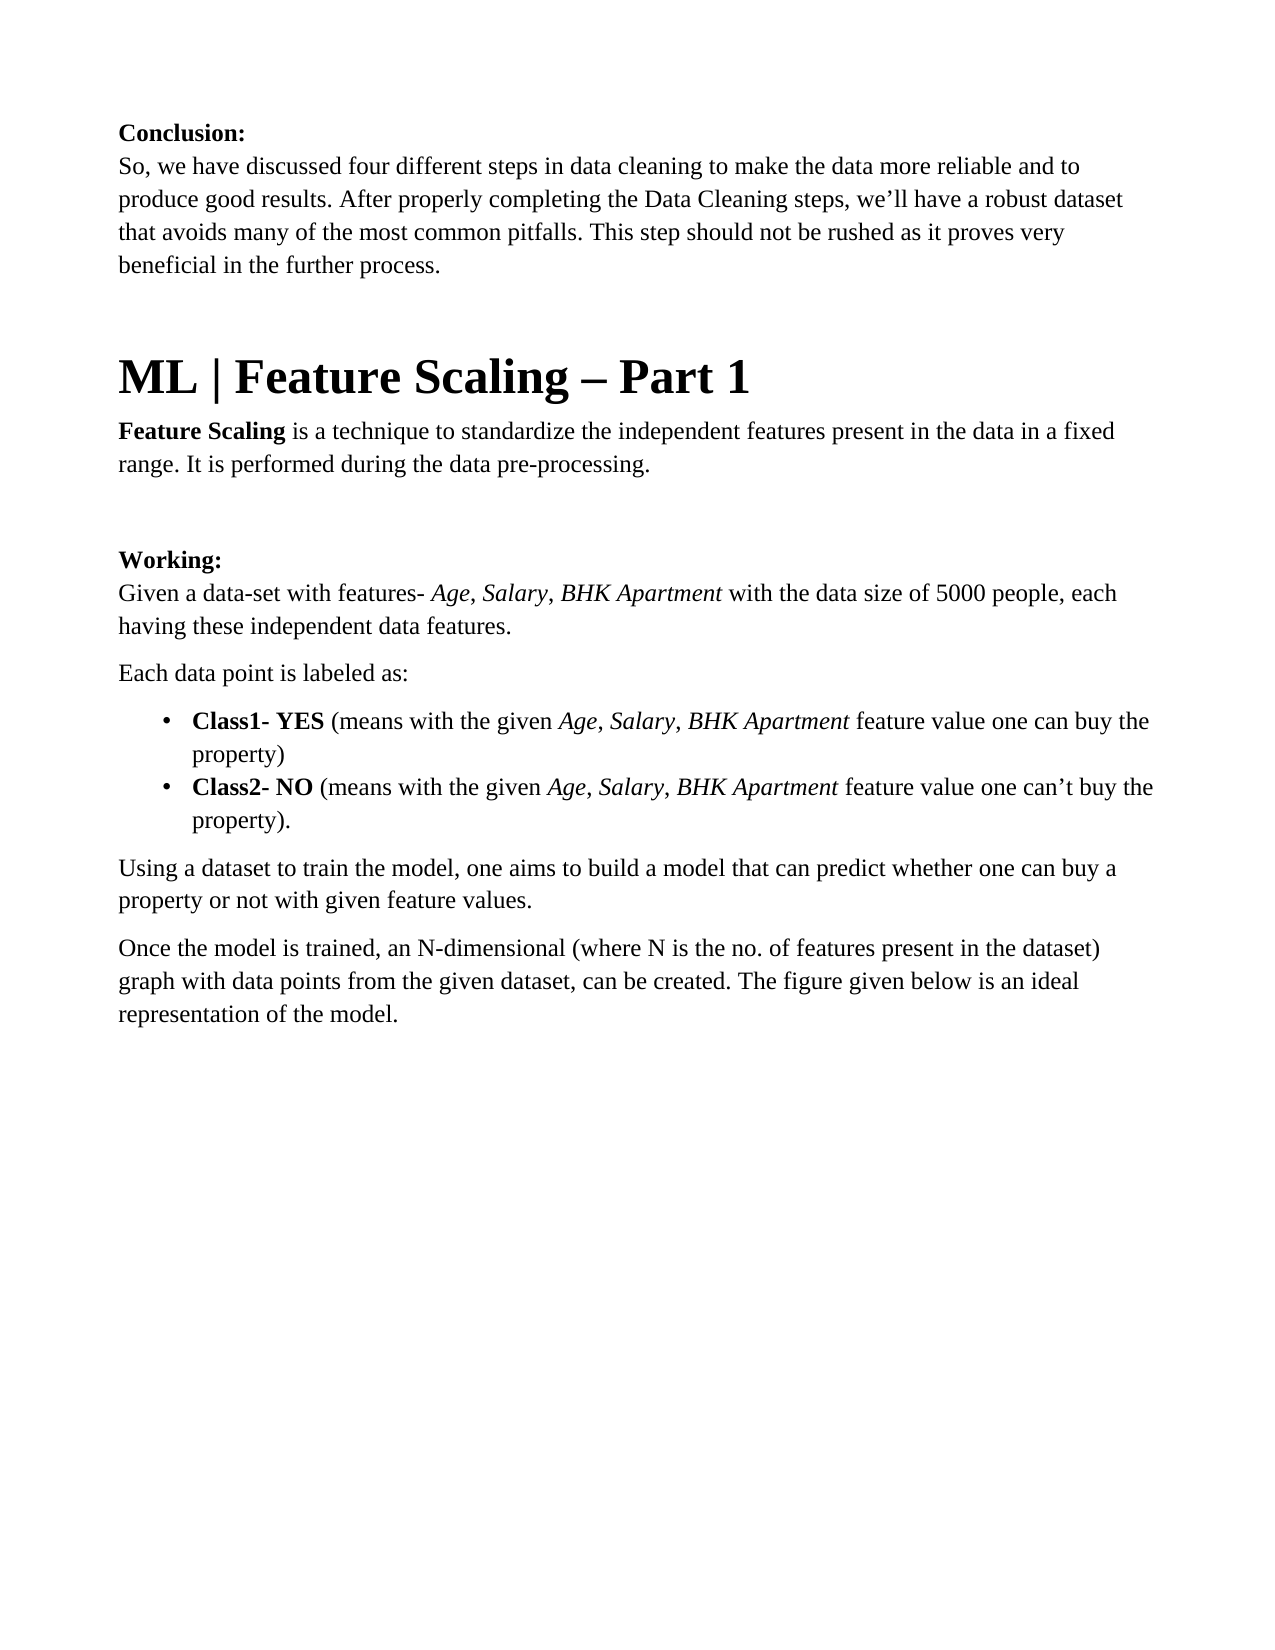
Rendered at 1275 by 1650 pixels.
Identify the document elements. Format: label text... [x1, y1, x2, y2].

text Each data point is labeled as: [118, 658, 1157, 687]
subtitle ML | Feature Scaling – Part 1 [118, 346, 1157, 404]
list Class1- YES (means with the given Age, Salary, BHK Apartment feature value one can buy the property) [162, 706, 1157, 768]
list Class2- NO (means with the given Age, Salary, BHK Apartment feature value one can’t buy the property). [162, 772, 1157, 834]
text Using a dataset to train the model, one aims to build a model that can predict whether one can buy a property or not with given feature values. [118, 853, 1157, 914]
text Working: Given a data-set with features- Age, Salary, BHK Apartment with the data size of 5000 people, each having these independent data features. [118, 545, 1157, 639]
text Conclusion: So, we have discussed four different steps in data cleaning to make the data more reliable and to produce good results. After properly completing the Data Cleaning steps, we’ll have a robust dataset that avoids many of the most common pitfalls. This step should not be rushed as it proves very beneficial in the further process. [118, 118, 1157, 279]
text Feature Scaling is a technique to standardize the independent features present in the data in a fixed range. It is performed during the data pre-processing. [118, 416, 1157, 478]
text Once the model is trained, an N-dimensional (where N is the no. of features present in the dataset) graph with data points from the given dataset, can be created. The figure given below is an ideal representation of the model. [118, 933, 1157, 1028]
